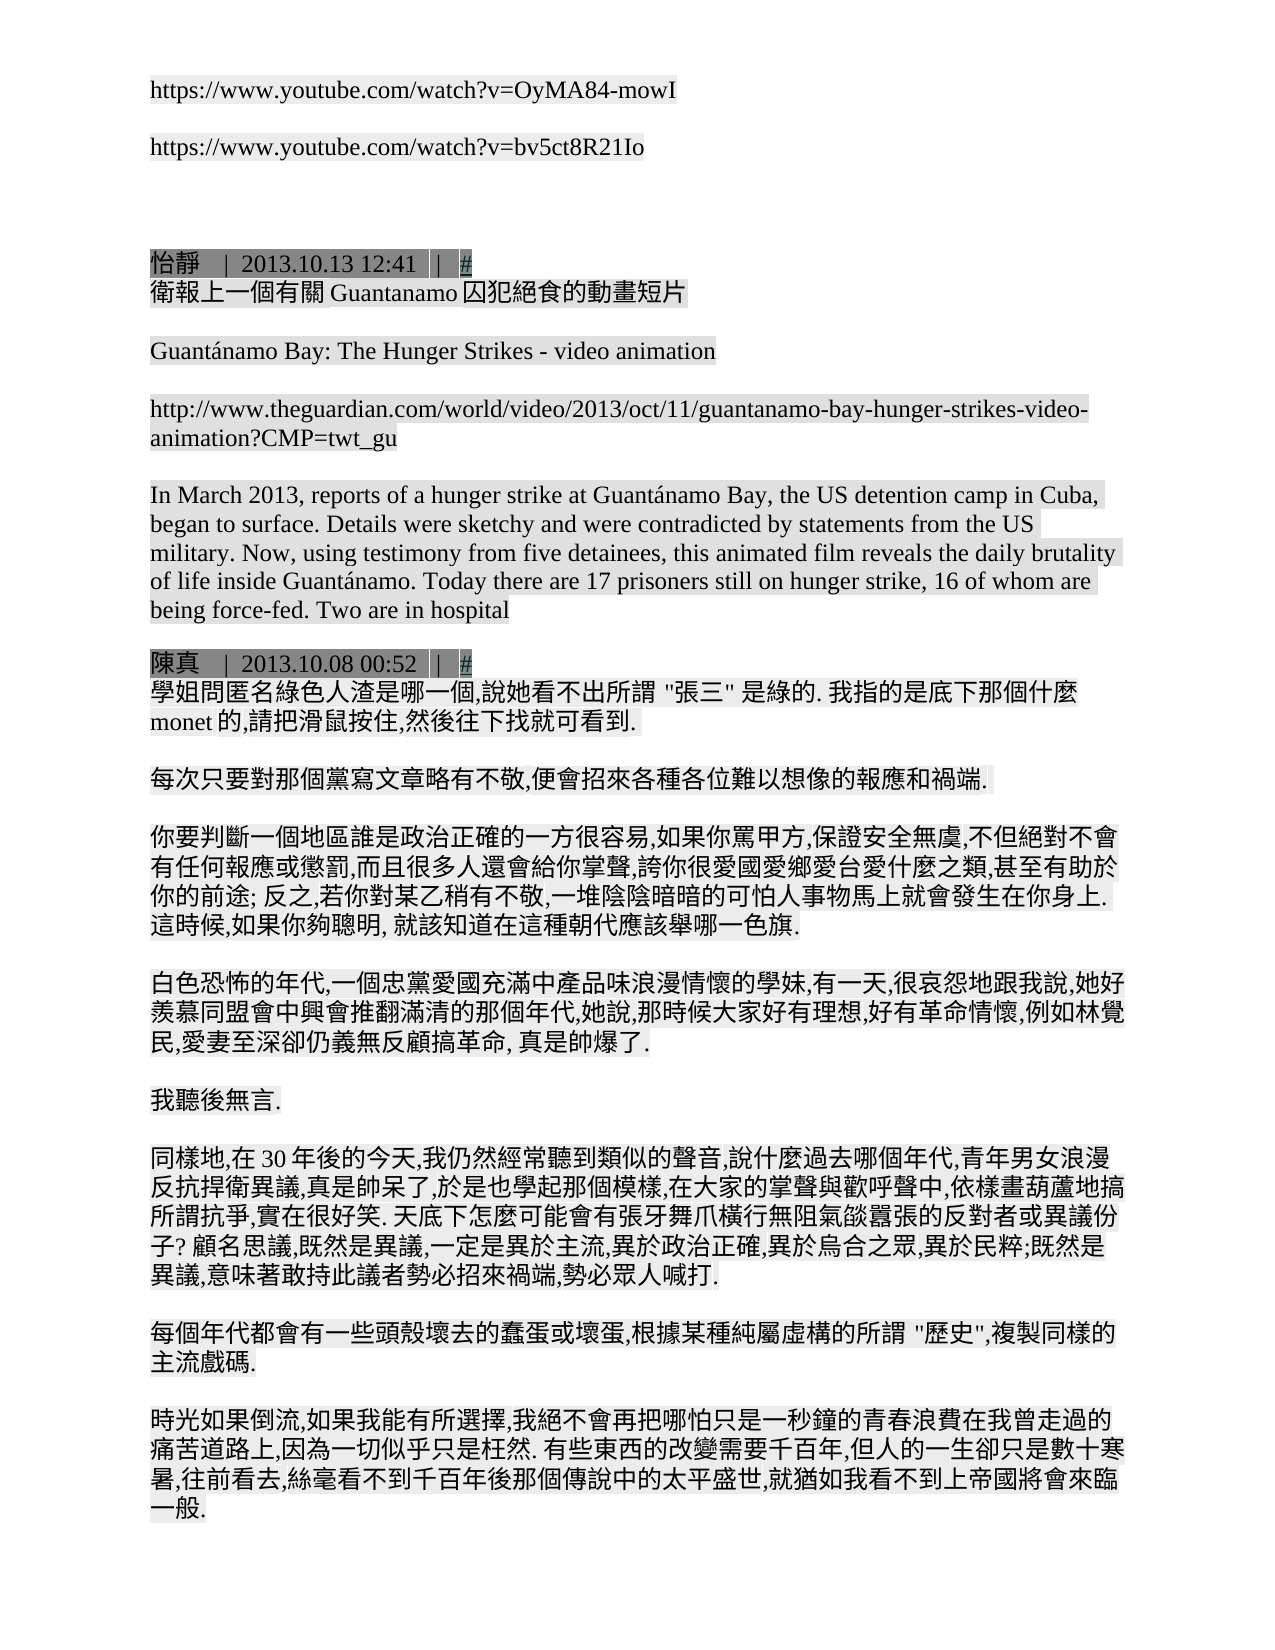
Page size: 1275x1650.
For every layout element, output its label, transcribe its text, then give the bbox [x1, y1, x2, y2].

text https://www.youtube.com/watch?v=OyMA84-mowI https://www.youtube.com/watch?v=bv5ct8R21Io [150, 75, 1125, 224]
text 衛報上一個有關Guantanamo囚犯絕食的動畫短片 Guantánamo Bay: The Hunger Strikes - video animation http://www.theguardian.com/world/video/2013/oct/11/guantanamo-bay-hunger-strikes-video-animation?CMP=twt_gu In March 2013, reports of a hunger strike at Guantánamo Bay, the US detention camp in Cuba, began to surface. Details were sketchy and were contradicted by statements from the US military. Now, using testimony from five detainees, this animated film reveals the daily brutality of life inside Guantánamo. Today there are 17 prisoners still on hunger strike, 16 of whom are being force-fed. Two are in hospital [150, 278, 1125, 624]
text 學姐問匿名綠色人渣是哪一個,說她看不出所謂 "張三" 是綠的. 我指的是底下那個什麼monet的,請把滑鼠按住,然後往下找就可看到. 每次只要對那個黨寫文章略有不敬,便會招來各種各位難以想像的報應和禍端. 你要判斷一個地區誰是政治正確的一方很容易,如果你罵甲方,保證安全無虞,不但絕對不會有任何報應或懲罰,而且很多人還會給你掌聲,誇你很愛國愛鄉愛台愛什麼之類,甚至有助於你的前途; 反之,若你對某乙稍有不敬,一堆陰陰暗暗的可怕人事物馬上就會發生在你身上. 這時候,如果你夠聰明, 就該知道在這種朝代應該舉哪一色旗. 白色恐怖的年代,一個忠黨愛國充滿中產品味浪漫情懷的學妹,有一天,很哀怨地跟我說,她好羨慕同盟會中興會推翻滿清的那個年代,她說,那時候大家好有理想,好有革命情懷,例如林覺民,愛妻至深卻仍義無反顧搞革命, 真是帥爆了. 我聽後無言. 同樣地,在30年後的今天,我仍然經常聽到類似的聲音,說什麼過去哪個年代,青年男女浪漫反抗捍衛異議,真是帥呆了,於是也學起那個模樣,在大家的掌聲與歡呼聲中,依樣畫葫蘆地搞所謂抗爭,實在很好笑. 天底下怎麼可能會有張牙舞爪橫行無阻氣燄囂張的反對者或異議份子? 顧名思議,既然是異議,一定是異於主流,異於政治正確,異於烏合之眾,異於民粹;既然是異議,意味著敢持此議者勢必招來禍端,勢必眾人喊打. 每個年代都會有一些頭殼壞去的蠢蛋或壞蛋,根據某種純屬虛構的所謂 "歷史",複製同樣的主流戲碼. 時光如果倒流,如果我能有所選擇,我絕不會再把哪怕只是一秒鐘的青春浪費在我曾走過的痛苦道路上,因為一切似乎只是枉然. 有些東西的改變需要千百年,但人的一生卻只是數十寒暑,往前看去,絲毫看不到千百年後那個傳說中的太平盛世,就猶如我看不到上帝國將會來臨一般. [150, 678, 1125, 1523]
text 陳真 | 2013.10.08 00:52 | # [150, 649, 1125, 678]
text 怡靜 | 2013.10.13 12:41 | # [150, 249, 1125, 278]
